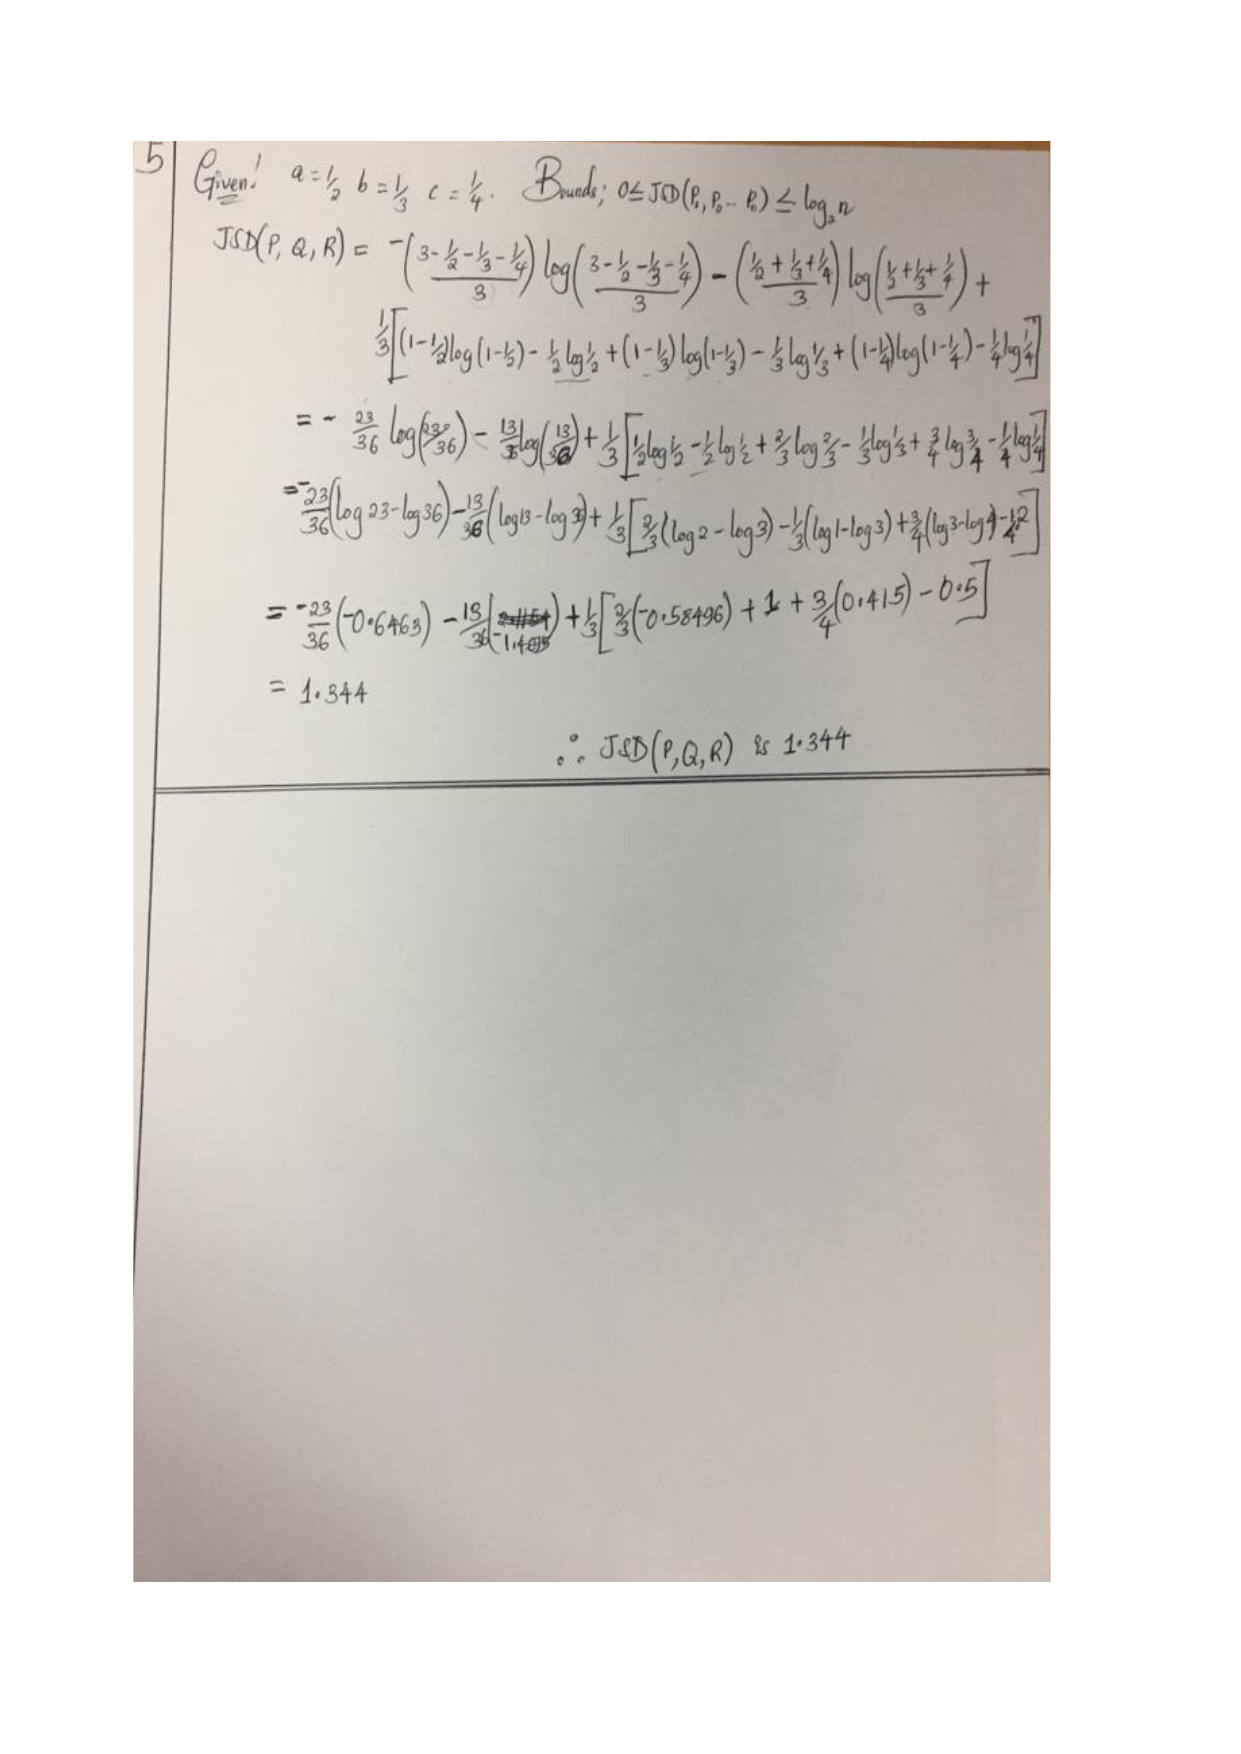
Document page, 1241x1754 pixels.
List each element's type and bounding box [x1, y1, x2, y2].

picture [133, 141, 1051, 1582]
